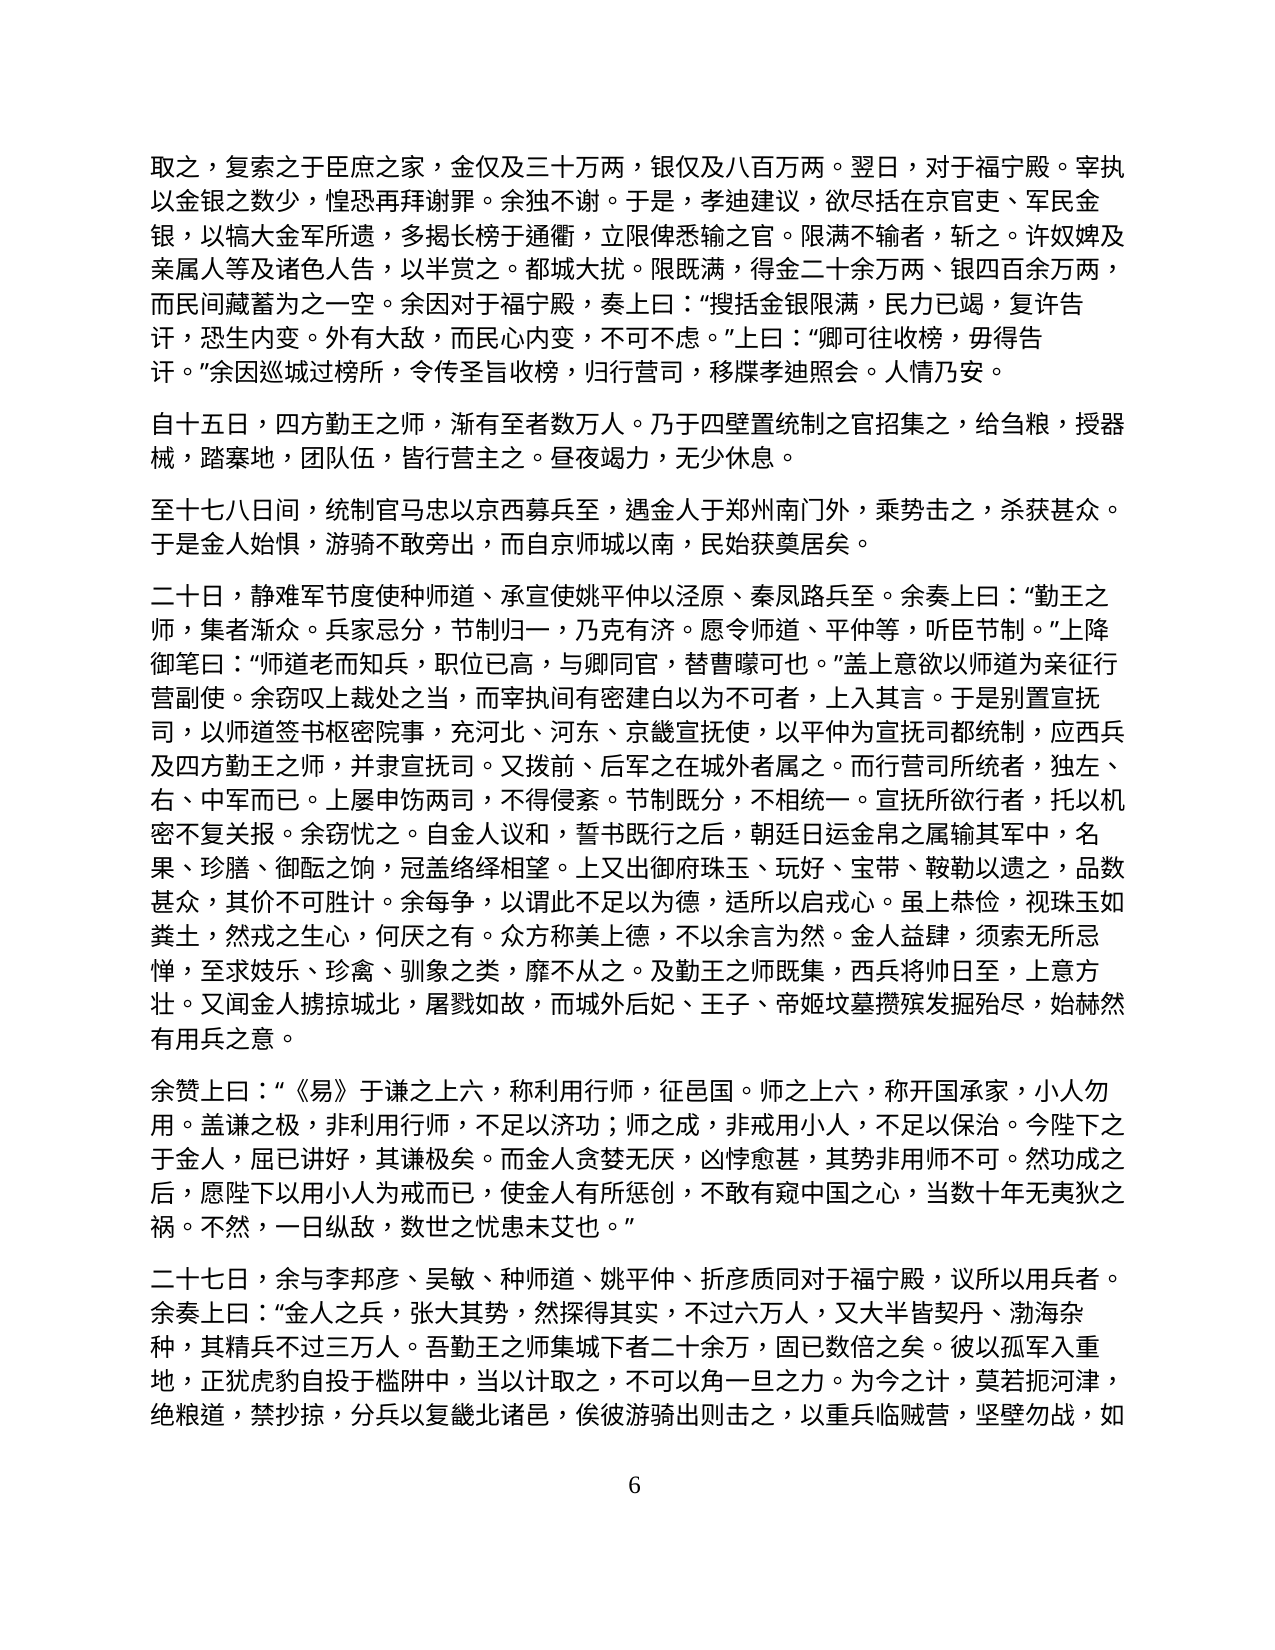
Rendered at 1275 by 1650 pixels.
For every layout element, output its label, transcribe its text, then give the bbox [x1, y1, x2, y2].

text 自十五日，四方勤王之师，渐有至者数万人。乃于四壁置统制之官招集之，给刍粮，授器械，踏寨地，团队伍，皆行营主之。昼夜竭力，无少休息。 [150, 406, 1125, 474]
text 至十七八日间，统制官马忠以京西募兵至，遇金人于郑州南门外，乘势击之，杀获甚众。于是金人始惧，游骑不敢旁出，而自京师城以南，民始获奠居矣。 [150, 492, 1125, 561]
text 二十日，静难军节度使种师道、承宣使姚平仲以泾原、秦凤路兵至。余奏上曰：“勤王之师，集者渐众。兵家忌分，节制归一，乃克有济。愿令师道、平仲等，听臣节制。”上降御笔曰：“师道老而知兵，职位已高，与卿同官，替曹曚可也。”盖上意欲以师道为亲征行营副使。余窃叹上裁处之当，而宰执间有密建白以为不可者，上入其言。于是别置宣抚司，以师道签书枢密院事，充河北、河东、京畿宣抚使，以平仲为宣抚司都统制，应西兵及四方勤王之师，并隶宣抚司。又拨前、后军之在城外者属之。而行营司所统者，独左、右、中军而已。上屡申饬两司，不得侵紊。节制既分，不相统一。宣抚所欲行者，托以机密不复关报。余窃忧之。自金人议和，誓书既行之后，朝廷日运金帛之属输其军中，名果、珍膳、御酝之饷，冠盖络绎相望。上又出御府珠玉、玩好、宝带、鞍勒以遗之，品数甚众，其价不可胜计。余每争，以谓此不足以为德，适所以启戎心。虽上恭俭，视珠玉如粪土，然戎之生心，何厌之有。众方称美上德，不以余言为然。金人益肆，须索无所忌惮，至求妓乐、珍禽、驯象之类，靡不从之。及勤王之师既集，西兵将帅日至，上意方壮。又闻金人掳掠城北，屠戮如故，而城外后妃、王子、帝姬坟墓攒殡发掘殆尽，始赫然有用兵之意。 [150, 578, 1125, 1055]
text 二十七日，余与李邦彦、吴敏、种师道、姚平仲、折彦质同对于福宁殿，议所以用兵者。余奏上曰：“金人之兵，张大其势，然探得其实，不过六万人，又大半皆契丹、渤海杂种，其精兵不过三万人。吾勤王之师集城下者二十余万，固已数倍之矣。彼以孤军入重地，正犹虎豹自投于槛阱中，当以计取之，不可以角一旦之力。为今之计，莫若扼河津，绝粮道，禁抄掠，分兵以复畿北诸邑，俟彼游骑出则击之，以重兵临贼营，坚壁勿战，如 [150, 1261, 1125, 1432]
text 取之，复索之于臣庶之家，金仅及三十万两，银仅及八百万两。翌日，对于福宁殿。宰执以金银之数少，惶恐再拜谢罪。余独不谢。于是，孝迪建议，欲尽括在京官吏、军民金银，以犒大金军所遗，多揭长榜于通衢，立限俾悉输之官。限满不输者，斩之。许奴婢及亲属人等及诸色人告，以半赏之。都城大扰。限既满，得金二十余万两、银四百余万两，而民间藏蓄为之一空。余因对于福宁殿，奏上曰：“搜括金银限满，民力已竭，复许告讦，恐生内变。外有大敌，而民心内变，不可不虑。”上曰：“卿可往收榜，毋得告讦。”余因巡城过榜所，令传圣旨收榜，归行营司，移牒孝迪照会。人情乃安。 [150, 150, 1125, 388]
text 余赞上曰：“《易》于谦之上六，称利用行师，征邑国。师之上六，称开国承家，小人勿用。盖谦之极，非利用行师，不足以济功；师之成，非戒用小人，不足以保治。今陛下之于金人，屈已讲好，其谦极矣。而金人贪婪无厌，凶悖愈甚，其势非用师不可。然功成之后，愿陛下以用小人为戒而已，使金人有所惩创，不敢有窥中国之心，当数十年无夷狄之祸。不然，一日纵敌，数世之忧患未艾也。” [150, 1073, 1125, 1243]
